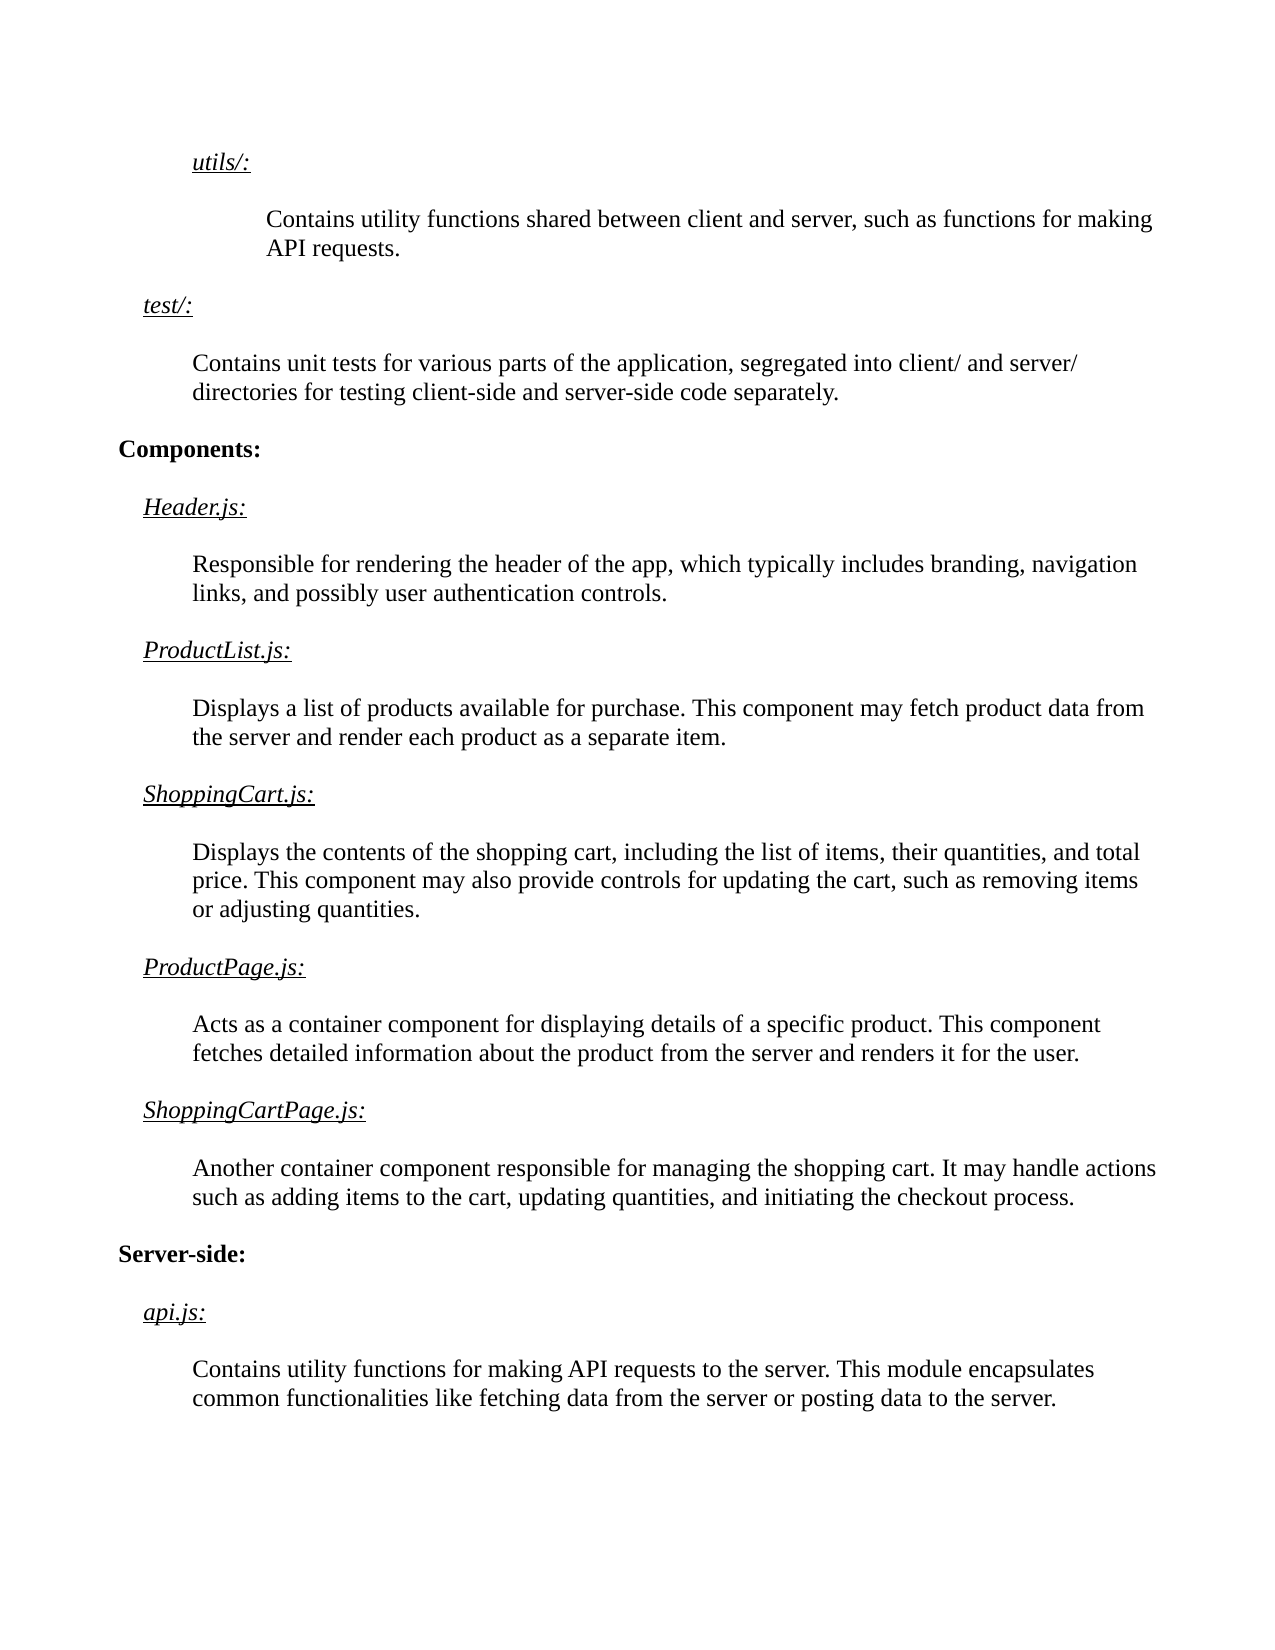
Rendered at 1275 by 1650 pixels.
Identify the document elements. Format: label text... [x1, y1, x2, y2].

text Contains unit tests for various parts of the application, segregated into client/ and server/ directories for testing client-side and server-side code separately. [118, 348, 1157, 406]
text ProductList.js: [118, 636, 1157, 664]
text Contains utility functions shared between client and server, such as functions for making API requests. [118, 204, 1157, 262]
text api.js: [118, 1297, 1157, 1326]
text Responsible for rendering the header of the app, which typically includes branding, navigation links, and possibly user authentication controls. [118, 549, 1157, 607]
text Server-side: [118, 1239, 1157, 1268]
text Acts as a container component for displaying details of a specific product. This component fetches detailed information about the product from the server and renders it for the user. [118, 1009, 1157, 1067]
text test/: [118, 291, 1157, 319]
text utils/: [118, 147, 1157, 176]
text Components: [118, 434, 1157, 463]
text Contains utility functions for making API requests to the server. This module encapsulates common functionalities like fetching data from the server or posting data to the server. [118, 1354, 1157, 1412]
text ProductPage.js: [118, 952, 1157, 981]
text ShoppingCartPage.js: [118, 1096, 1157, 1124]
text Displays a list of products available for purchase. This component may fetch product data from the server and render each product as a separate item. [118, 693, 1157, 751]
text Displays the contents of the shopping cart, including the list of items, their quantities, and total price. This component may also provide controls for updating the cart, such as removing items or adjusting quantities. [118, 837, 1157, 923]
text ShoppingCart.js: [118, 779, 1157, 808]
text Header.js: [118, 492, 1157, 521]
text Another container component responsible for managing the shopping cart. It may handle actions such as adding items to the cart, updating quantities, and initiating the checkout process. [118, 1153, 1157, 1211]
